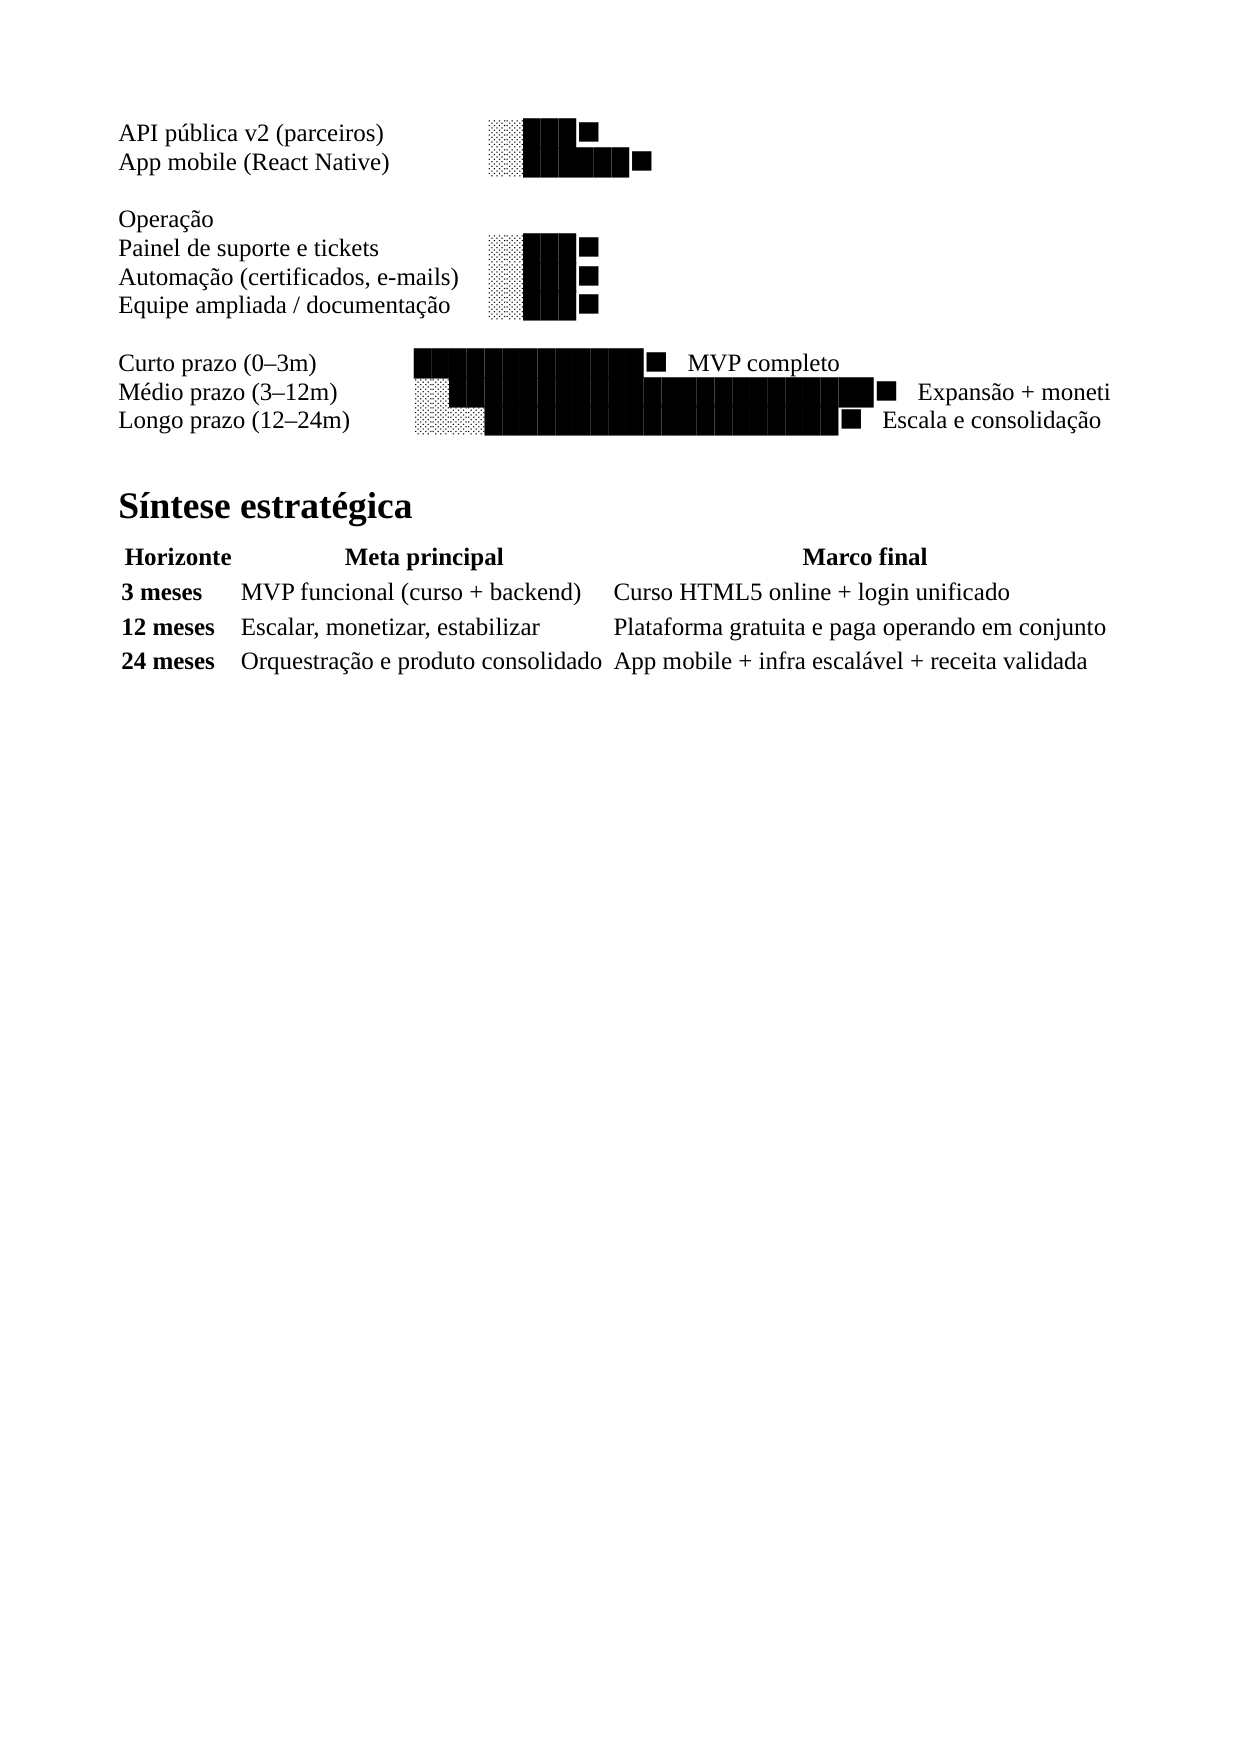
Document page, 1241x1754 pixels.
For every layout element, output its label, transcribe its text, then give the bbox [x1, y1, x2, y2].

text Operação [118, 204, 1122, 233]
text API pública v2 (parceiros) ░░███⬛ [118, 118, 523, 147]
text Longo prazo (12–24m) ░░░░████████████████████⬛ Escala e consolidação [118, 406, 484, 434]
table_header Horizonte [118, 540, 238, 574]
table_cell 12 meses [118, 609, 238, 643]
text Automação (certificados, e-mails) ░░███⬛ [576, 262, 1122, 291]
table_cell Escalar, monetizar, estabilizar [238, 609, 610, 643]
table_header Marco final [610, 540, 1119, 574]
text Curto prazo (0–3m) █████████████⬛ MVP completo [644, 348, 1122, 377]
table_cell Orquestração e produto consolidado [238, 643, 610, 678]
text API pública v2 (parceiros) ░░███⬛ [576, 118, 1122, 147]
text Médio prazo (3–12m) ░░████████████████████████⬛ Expansão + moneti [118, 377, 449, 406]
text App mobile (React Native) ░░██████⬛ [629, 147, 1122, 176]
text Equipe ampliada / documentação ░░███⬛ [576, 291, 1122, 319]
text Longo prazo (12–24m) ░░░░████████████████████⬛ Escala e consolidação [838, 406, 1122, 434]
table_header Meta principal [238, 540, 610, 574]
text Automação (certificados, e-mails) ░░███⬛ [118, 262, 523, 291]
table_cell Curso HTML5 online + login unificado [610, 574, 1119, 609]
table_cell MVP funcional (curso + backend) [238, 574, 610, 609]
table_cell Plataforma gratuita e paga operando em conjunto [610, 609, 1119, 643]
table_cell 3 meses [118, 574, 238, 609]
table_cell 24 meses [118, 643, 238, 678]
text App mobile (React Native) ░░██████⬛ [118, 147, 523, 176]
text Médio prazo (3–12m) ░░████████████████████████⬛ Expansão + moneti [874, 377, 1122, 406]
text Equipe ampliada / documentação ░░███⬛ [118, 291, 523, 319]
text Curto prazo (0–3m) █████████████⬛ MVP completo [118, 348, 413, 377]
table_cell App mobile + infra escalável + receita validada [610, 643, 1119, 678]
subtitle Síntese estratégica [118, 484, 1122, 527]
text Painel de suporte e tickets ░░███⬛ [576, 233, 1122, 262]
text Painel de suporte e tickets ░░███⬛ [118, 233, 523, 262]
